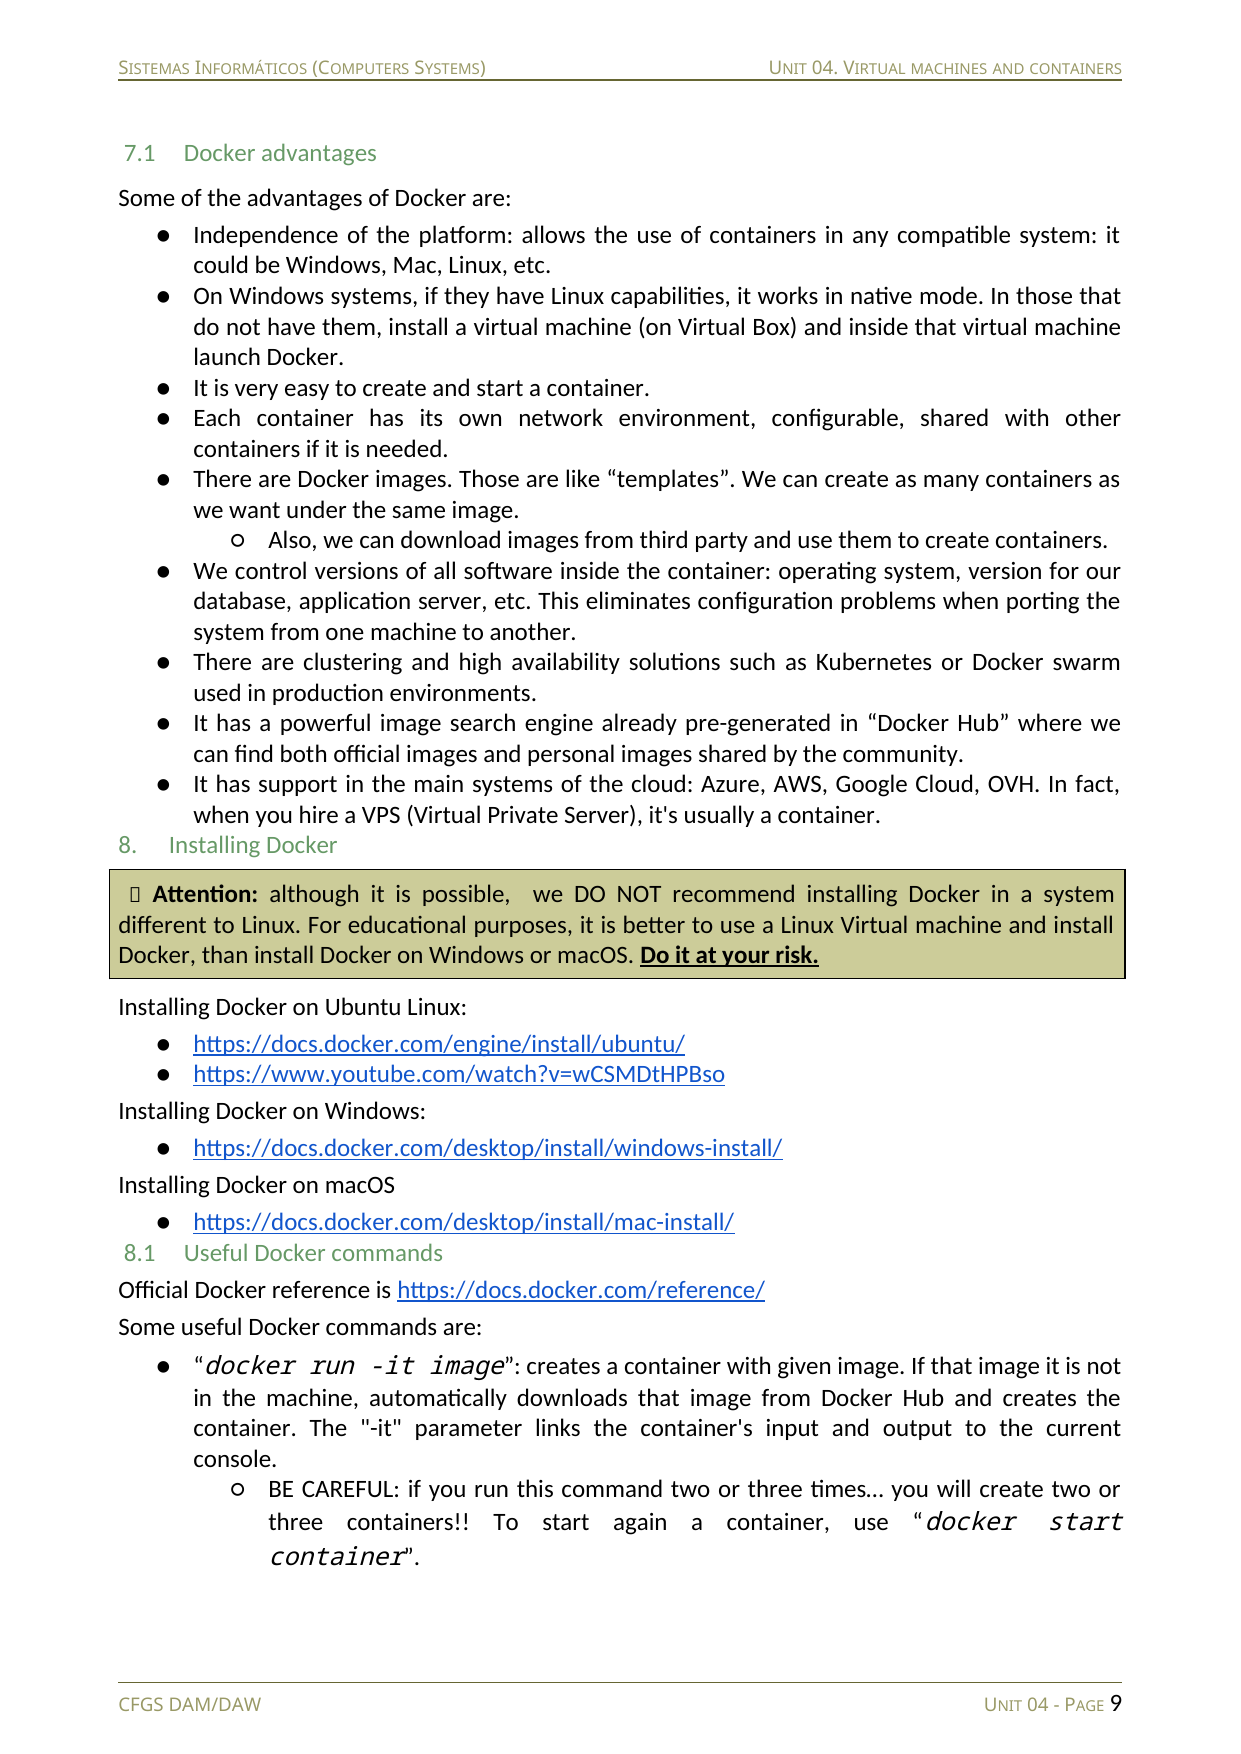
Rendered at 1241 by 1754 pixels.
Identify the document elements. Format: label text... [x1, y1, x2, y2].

list There are clustering and high availability solutions such as Kubernetes or Docker swarm used in production environments. [156, 646, 1122, 707]
subtitle Docker advantages [118, 137, 1122, 167]
subtitle Installing Docker [118, 829, 1122, 860]
list BE CAREFUL: if you run this command two or three times… you will create two or three containers!! To start again a container, use “docker start container”. [231, 1473, 1122, 1572]
list On Windows systems, if they have Linux capabilities, it works in native mode. In those that do not have them, install a virtual machine (on Virtual Box) and inside that virtual machine launch Docker. [156, 280, 1122, 372]
list https://docs.docker.com/desktop/install/mac-install/ [156, 1206, 1122, 1237]
list It is very easy to create and start a container. [156, 372, 1122, 402]
list It has a powerful image search engine already pre-generated in “Docker Hub” where we can find both official images and personal images shared by the community. [156, 707, 1122, 768]
text ❕ Attention: although it is possible, we DO NOT recommend installing Docker in a system different to Linux. For educational purposes, it is better to use a Linux Virtual machine and install Docker, than install Docker on Windows or macOS. Do it at your risk. [110, 870, 1124, 978]
list https://www.youtube.com/watch?v=wCSMDtHPBso [156, 1058, 1122, 1089]
list It has support in the main systems of the cloud: Azure, AWS, Google Cloud, OVH. In fact, when you hire a VPS (Virtual Private Server), it's usually a container. [156, 768, 1122, 829]
list Each container has its own network environment, configurable, shared with other containers if it is needed. [156, 402, 1122, 463]
text Some of the advantages of Docker are: [118, 182, 1122, 213]
text Installing Docker on Windows: [118, 1096, 1122, 1126]
list We control versions of all software inside the container: operating system, version for our database, application server, etc. This eliminates configuration problems when porting the system from one machine to another. [156, 555, 1122, 646]
text Installing Docker on Ubuntu Linux: [118, 991, 1122, 1022]
list Independence of the platform: allows the use of containers in any compatible system: it could be Windows, Mac, Linux, etc. [156, 219, 1122, 280]
list https://docs.docker.com/engine/install/ubuntu/ [156, 1028, 1122, 1058]
list There are Docker images. Those are like “templates”. We can create as many containers as we want under the same image. [156, 463, 1122, 524]
subtitle Useful Docker commands [118, 1237, 1122, 1267]
list Also, we can download images from third party and use them to create containers. [231, 524, 1122, 555]
text Some useful Docker commands are: [118, 1311, 1122, 1341]
list https://docs.docker.com/desktop/install/windows-install/ [156, 1132, 1122, 1163]
list “docker run -it image”: creates a container with given image. If that image it is not in the machine, automatically downloads that image from Docker Hub and creates the container. The "-it" parameter links the container's input and output to the current console. [156, 1348, 1122, 1473]
text Installing Docker on macOS [118, 1169, 1122, 1200]
text Official Docker reference is https://docs.docker.com/reference/ [118, 1274, 1122, 1304]
